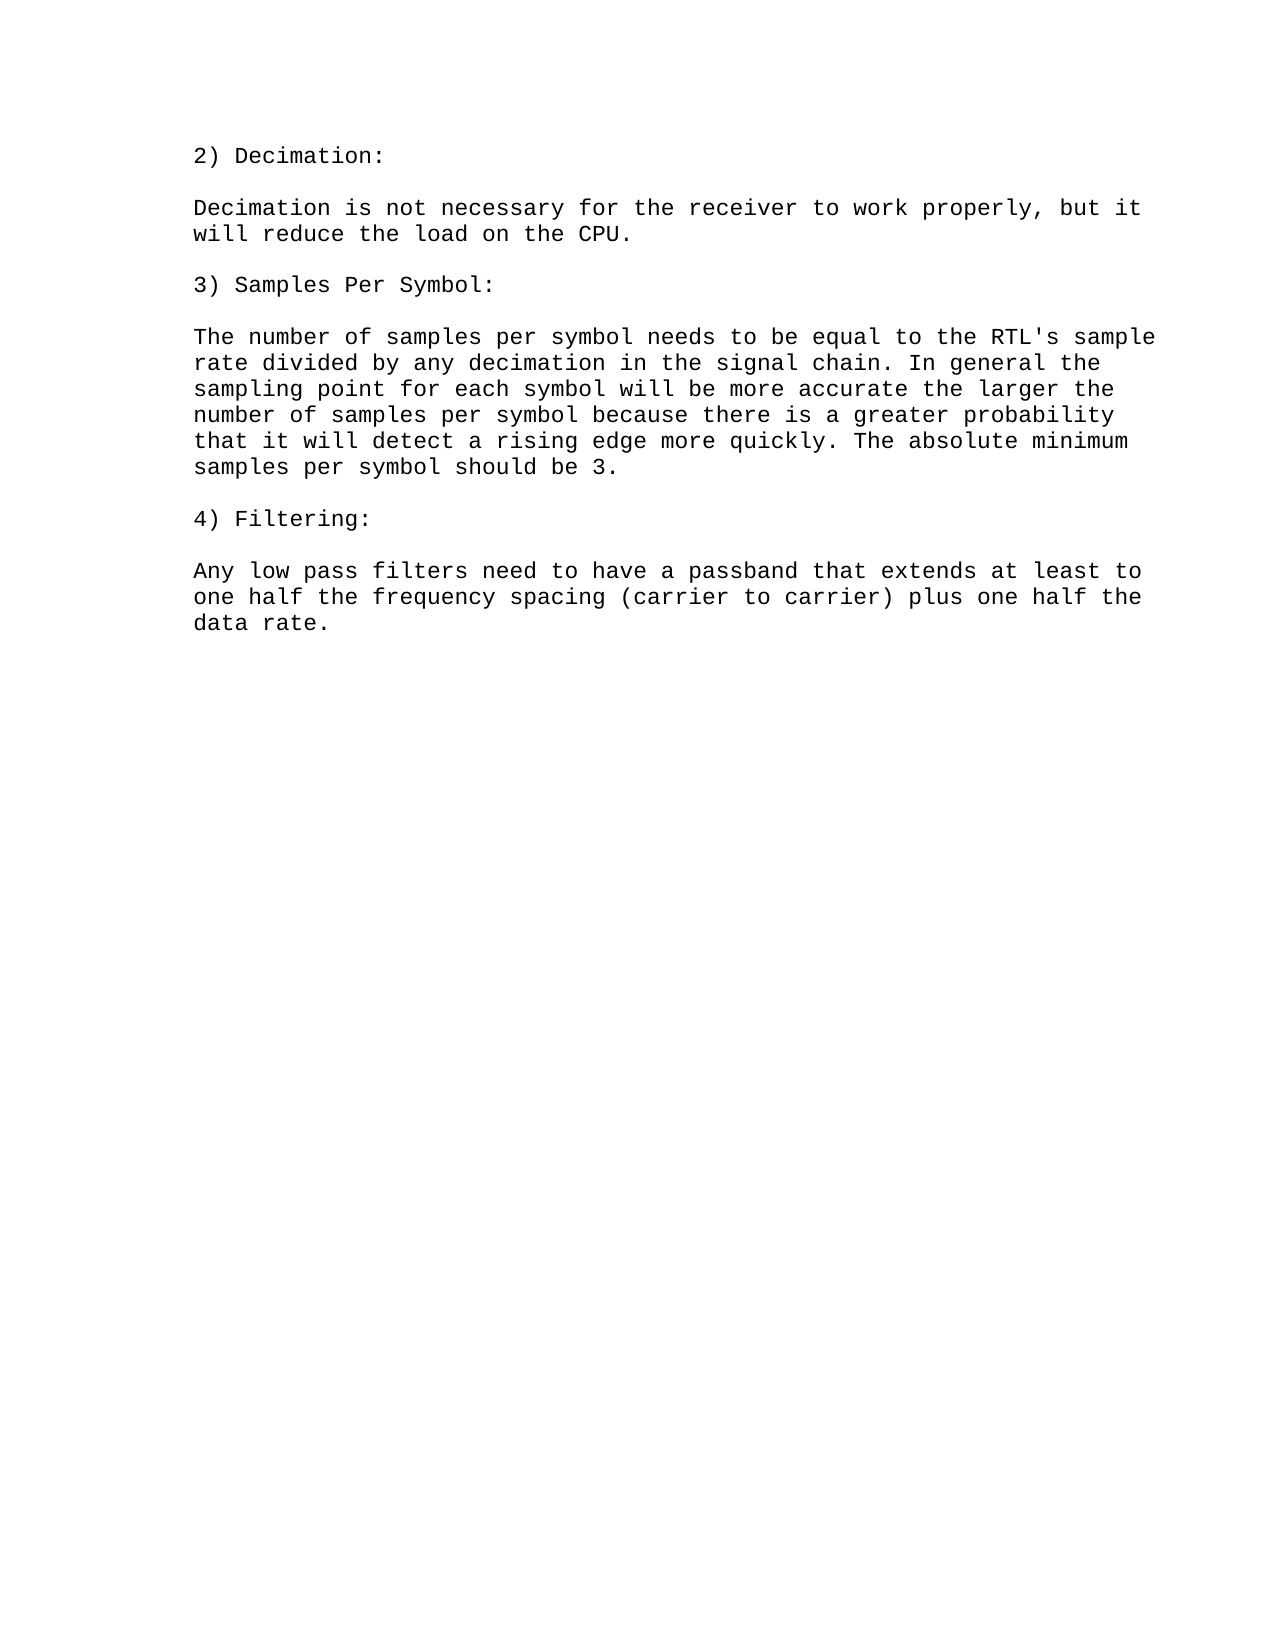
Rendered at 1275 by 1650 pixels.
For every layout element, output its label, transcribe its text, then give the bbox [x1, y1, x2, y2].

text 3) Samples Per Symbol: [193, 274, 1157, 300]
text The number of samples per symbol needs to be equal to the RTL's sample rate divided by any decimation in the signal chain. In general the sampling point for each symbol will be more accurate the larger the number of samples per symbol because there is a greater probability that it will detect a rising edge more quickly. The absolute minimum samples per symbol should be 3. [193, 326, 1157, 481]
text 4) Filtering: [193, 507, 1157, 533]
text 2) Decimation: [193, 144, 1157, 170]
text Decimation is not necessary for the receiver to work properly, but it will reduce the load on the CPU. [193, 196, 1157, 248]
text Any low pass filters need to have a passband that extends at least to one half the frequency spacing (carrier to carrier) plus one half the data rate. [193, 559, 1157, 637]
